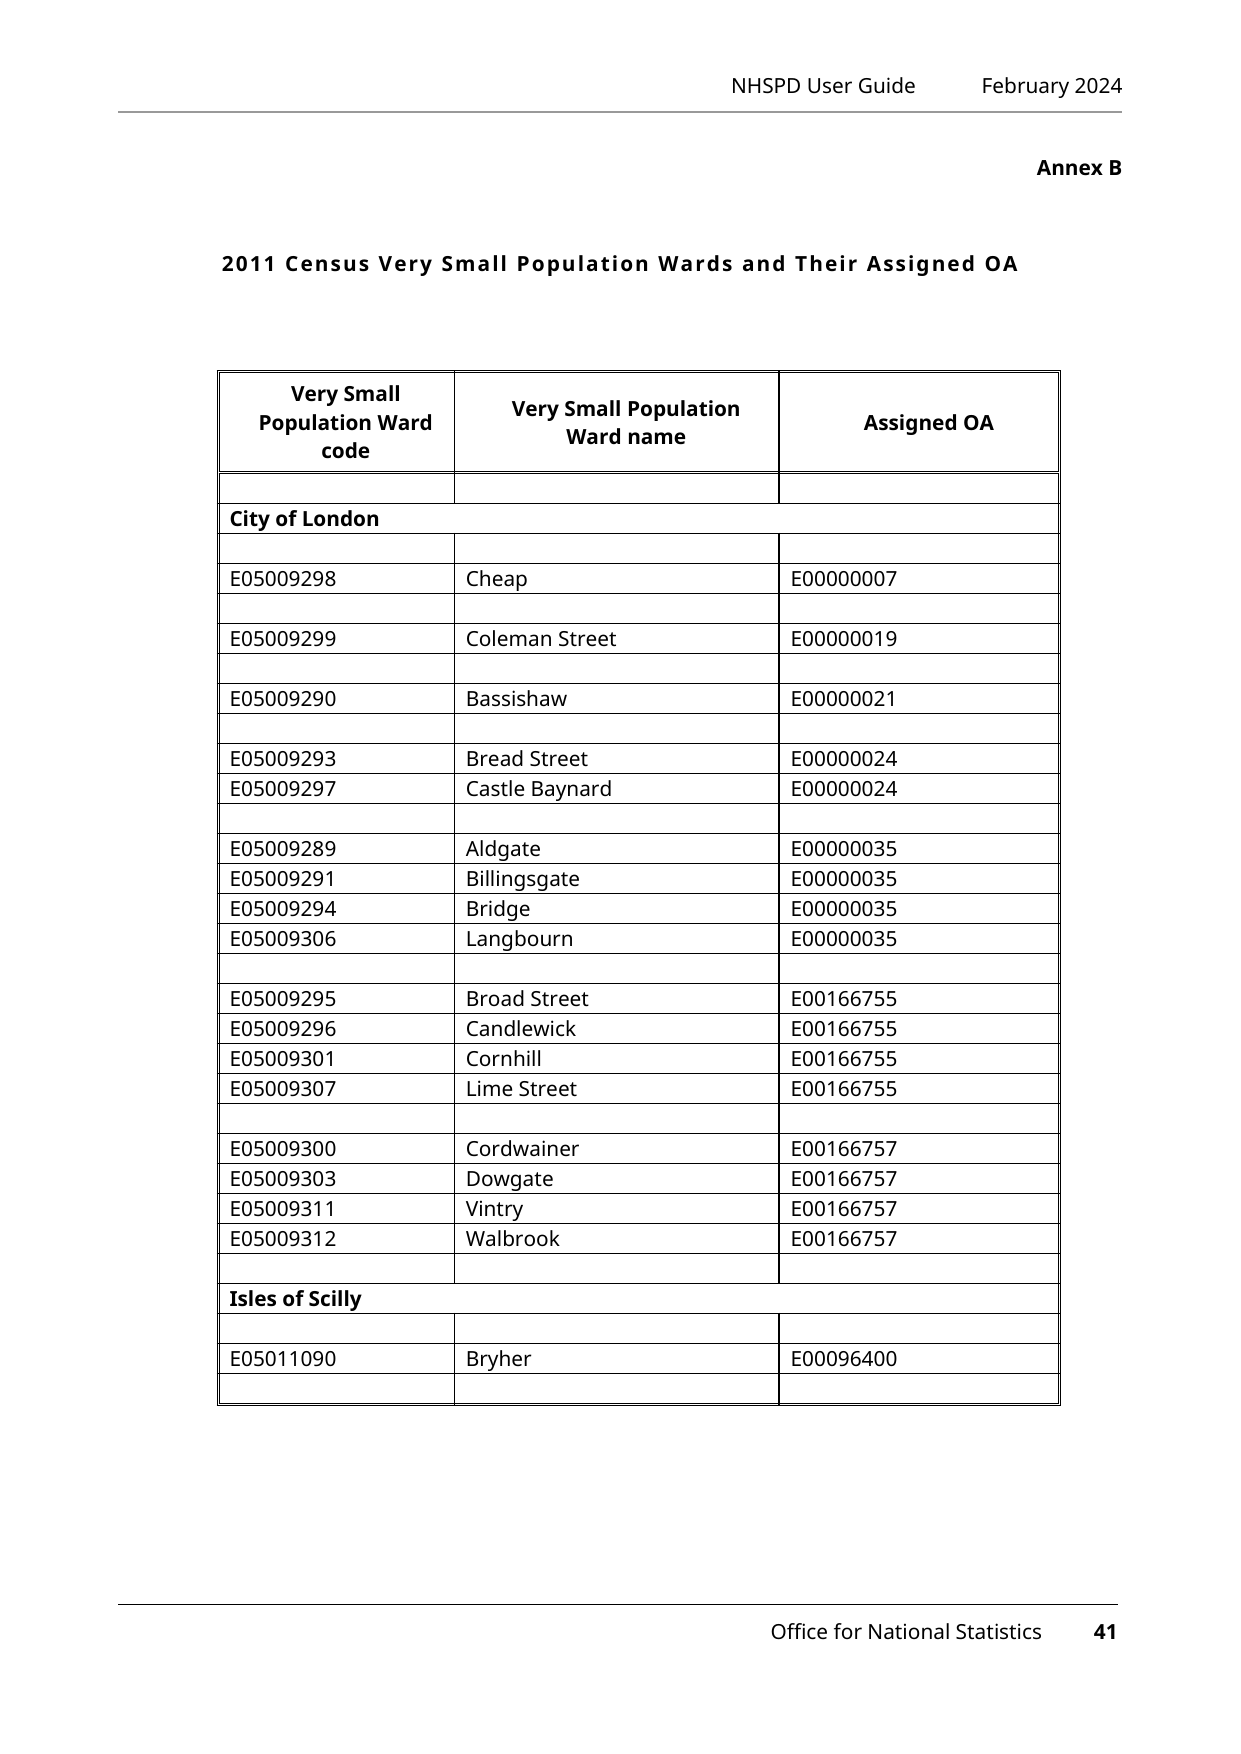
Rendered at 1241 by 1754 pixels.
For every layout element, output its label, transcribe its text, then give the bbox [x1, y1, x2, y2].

table_cell Lime Street [455, 1074, 778, 1103]
table_cell E05009296 [220, 1014, 454, 1043]
table_header Very Small Population Ward code [220, 373, 454, 471]
table_cell [455, 474, 778, 503]
table_cell [220, 804, 454, 833]
table_cell E00000035 [780, 924, 1058, 953]
table_cell E05009307 [220, 1074, 454, 1103]
text Annex B [118, 153, 1122, 182]
table_cell Castle Baynard [455, 774, 778, 803]
table_cell E00166755 [780, 1014, 1058, 1043]
table_cell Bridge [455, 894, 778, 923]
table_cell E05009303 [220, 1164, 454, 1193]
table_cell [780, 474, 1039, 503]
table_cell E05009289 [220, 834, 454, 863]
table_cell [220, 474, 454, 503]
table_cell [780, 1254, 1058, 1283]
table_cell E00000007 [780, 564, 1058, 593]
table_cell E05009300 [220, 1134, 454, 1163]
table_cell E00166757 [780, 1194, 1058, 1223]
table_cell [455, 1254, 778, 1283]
table_cell E05009299 [220, 624, 454, 653]
table_cell [220, 1104, 454, 1133]
table_cell [220, 714, 454, 743]
table_cell [780, 714, 1058, 743]
table_cell [780, 804, 1058, 833]
table_cell E05009290 [220, 684, 454, 713]
table_cell [220, 1314, 454, 1343]
table_cell Coleman Street [455, 624, 778, 653]
table_cell Isles of Scilly [220, 1284, 1058, 1313]
table_cell Aldgate [455, 834, 778, 863]
table_cell Broad Street [455, 984, 778, 1013]
table_cell E00166755 [780, 1044, 1058, 1073]
table_cell [780, 1314, 1058, 1343]
table_cell Cordwainer [455, 1134, 778, 1163]
table_cell E05009295 [220, 984, 454, 1013]
table_cell E05009311 [220, 1194, 454, 1223]
table_cell [455, 1374, 778, 1403]
table_cell Cheap [455, 564, 778, 593]
table_cell [455, 594, 778, 623]
table_cell Langbourn [455, 924, 778, 953]
table_cell [780, 534, 1058, 563]
table_cell E05009306 [220, 924, 454, 953]
table_cell [220, 1374, 454, 1403]
table_cell Cornhill [455, 1044, 778, 1073]
table_cell [220, 1254, 454, 1283]
table_cell [220, 534, 454, 563]
table_cell [220, 954, 454, 983]
table_cell E05009297 [220, 774, 454, 803]
table_cell E00000035 [780, 894, 1058, 923]
table_cell [455, 804, 778, 833]
table_cell E05011090 [220, 1344, 454, 1373]
table_cell [220, 594, 454, 623]
table_cell [455, 534, 778, 563]
table_cell Bread Street [455, 744, 778, 773]
table_header Assigned OA [780, 373, 1033, 471]
table_header Very Small Population Ward name [455, 373, 778, 471]
table_cell [780, 594, 1058, 623]
table_cell [780, 954, 1058, 983]
table_cell E00166755 [780, 984, 1058, 1013]
table_cell E00096400 [780, 1344, 1058, 1373]
subtitle 2011 Census Very Small Population Wards and Their Assigned OA [118, 253, 1122, 276]
table_cell Bryher [455, 1344, 778, 1373]
table_cell [455, 1104, 778, 1133]
table_cell Vintry [455, 1194, 778, 1223]
table_cell Bassishaw [455, 684, 778, 713]
table_cell Candlewick [455, 1014, 778, 1043]
table_cell E00000035 [780, 834, 1058, 863]
table_cell [780, 654, 1058, 683]
table_cell E00000024 [780, 774, 1058, 803]
table_cell E05009294 [220, 894, 454, 923]
table_cell E00000024 [780, 744, 1058, 773]
table_cell [220, 654, 454, 683]
table_cell E00000019 [780, 624, 1058, 653]
table_cell [455, 954, 778, 983]
table_cell E00166757 [780, 1224, 1058, 1253]
table_cell [455, 654, 778, 683]
table_cell E05009298 [220, 564, 454, 593]
table_cell E00166755 [780, 1074, 1058, 1103]
table_cell E00166757 [780, 1134, 1058, 1163]
table_cell City of London [220, 504, 1058, 533]
table_cell E05009291 [220, 864, 454, 893]
table_cell Dowgate [455, 1164, 778, 1193]
table_cell [780, 1104, 1058, 1133]
table_cell [455, 714, 778, 743]
table_cell E00000021 [780, 684, 1058, 713]
table_cell E05009312 [220, 1224, 454, 1253]
table_cell Walbrook [455, 1224, 778, 1253]
table_cell [455, 1314, 778, 1343]
table_cell E00166757 [780, 1164, 1058, 1193]
table_cell [780, 1374, 1058, 1403]
table_cell E05009301 [220, 1044, 454, 1073]
table_cell Billingsgate [455, 864, 778, 893]
table_cell E00000035 [780, 864, 1058, 893]
table_cell E05009293 [220, 744, 454, 773]
